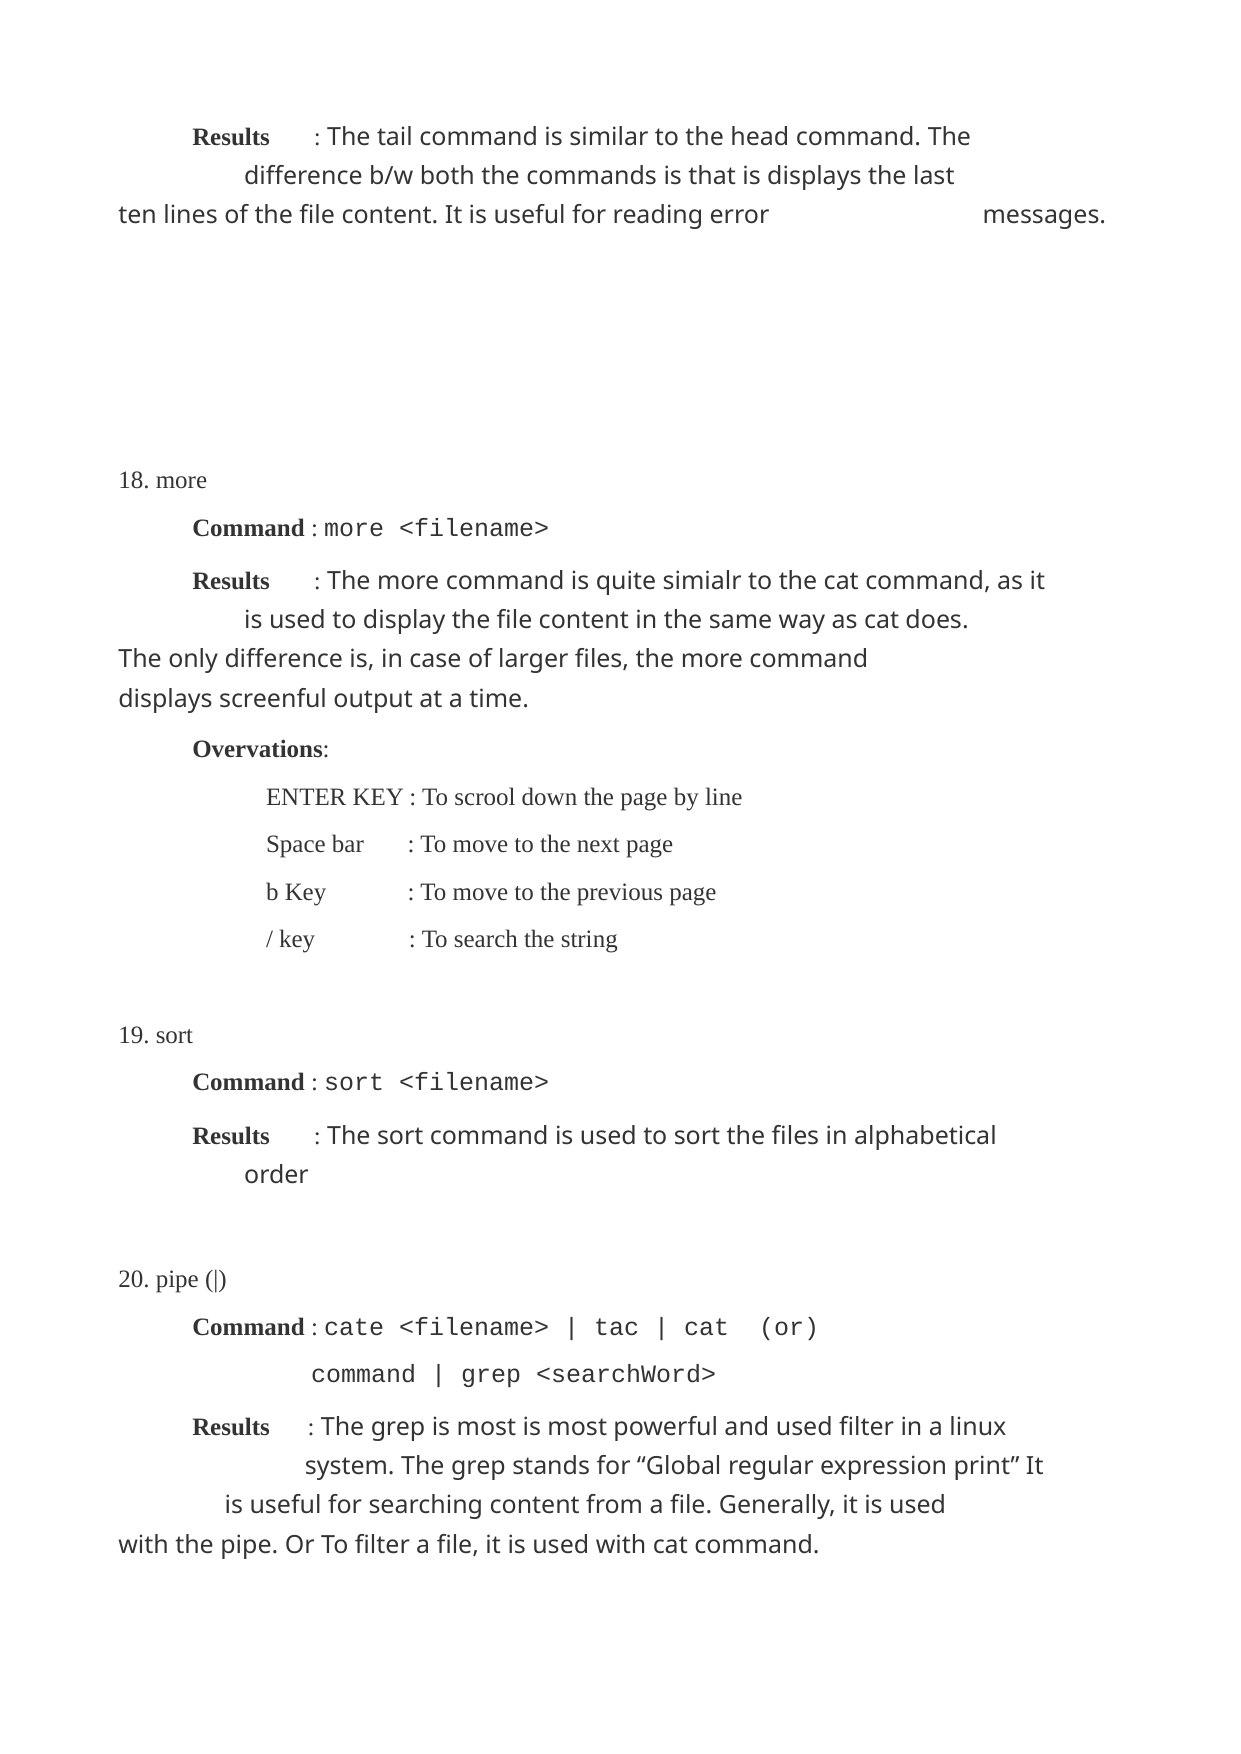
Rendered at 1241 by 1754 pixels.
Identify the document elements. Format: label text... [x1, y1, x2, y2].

text 19. sort [118, 1020, 1122, 1048]
text Command : sort <filename> [118, 1067, 1122, 1098]
text Results : The sort command is used to sort the files in alphabetical order [118, 1117, 1122, 1191]
text 18. more [118, 465, 1122, 494]
text command | grep <searchWord> [118, 1362, 1122, 1390]
text Results : The tail command is similar to the head command. The difference b/w both the commands is that is displays the last ten lines of the file content. It is useful for reading error messages. [118, 118, 1122, 231]
text ENTER KEY : To scrool down the page by line [118, 782, 1122, 810]
text / key : To search the string [118, 924, 1122, 953]
text b Key : To move to the previous page [118, 877, 1122, 906]
text Results : The more command is quite simialr to the cat command, as it is used to display the file content in the same way as cat does. The only difference is, in case of larger files, the more command displays screenful output at a time. [118, 563, 1122, 714]
text Overvations: [118, 734, 1122, 763]
text Command : cate <filename> | tac | cat (or) [118, 1312, 1122, 1342]
text 20. pipe (|) [118, 1264, 1122, 1293]
text Space bar : To move to the next page [118, 829, 1122, 858]
text Command : more <filename> [118, 513, 1122, 544]
text Results : The grep is most is most powerful and used filter in a linux system. The grep stands for “Global regular expression print” It is useful for searching content from a file. Generally, it is used with the pipe. Or To filter a file, it is used with cat command. [118, 1409, 1122, 1560]
